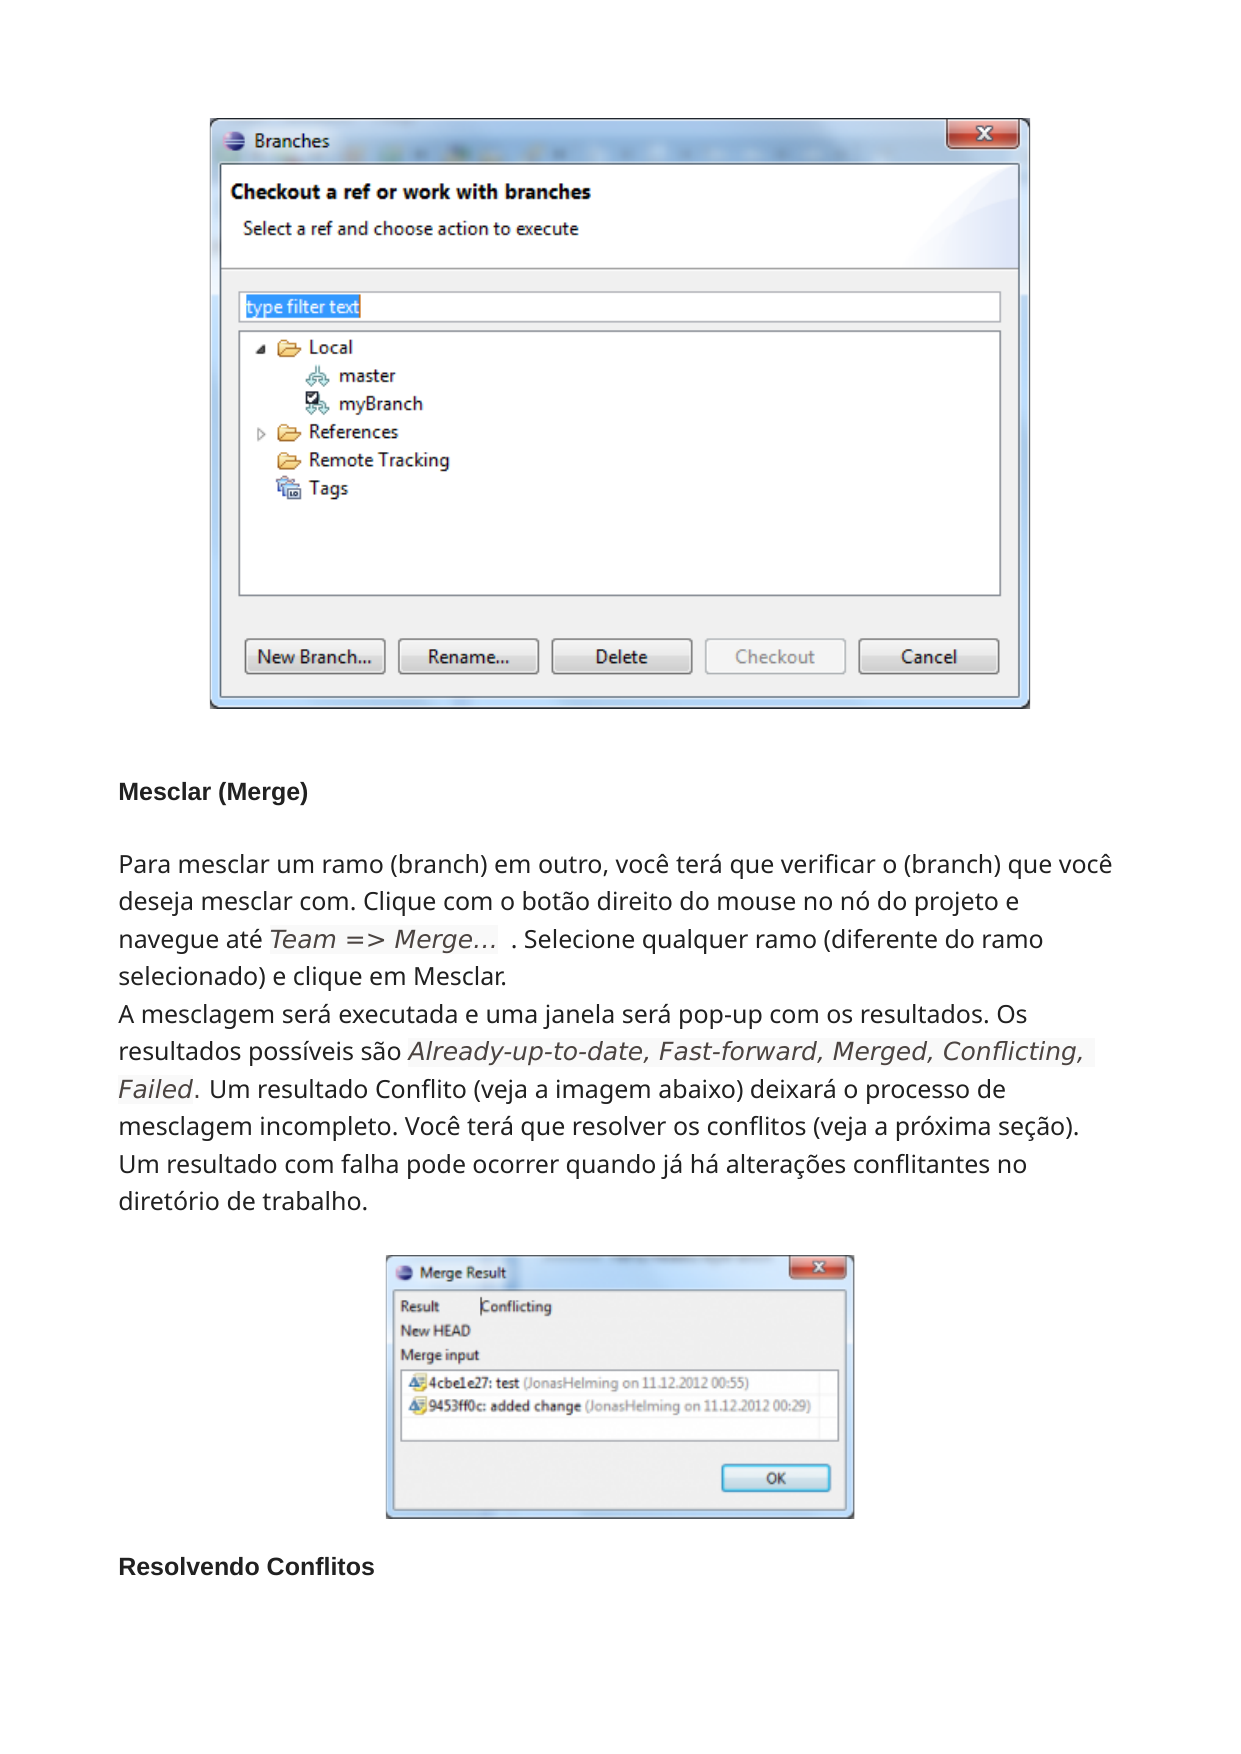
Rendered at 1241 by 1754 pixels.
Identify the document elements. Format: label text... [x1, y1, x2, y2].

text Para mesclar um ramo (branch) em outro, você terá que verificar o (branch) que você deseja mesclar com. Clique com o botão direito do mouse no nó do projeto e navegue até Team => Merge… . Selecione qualquer ramo (diferente do ramo selecionado) e clique em Mesclar. [118, 843, 1122, 993]
text A mesclagem será executada e uma janela será pop-up com os resultados. Os resultados possíveis são Already-up-to-date, Fast-forward, Merged, Conflicting, Failed. Um resultado Conflito (veja a imagem abaixo) deixará o processo de mesclagem incompleto. Você terá que resolver os conflitos (veja a próxima seção). Um resultado com falha pode ocorrer quando já há alterações conflitantes no diretório de trabalho. [118, 993, 1122, 1218]
text Resolvendo Conflitos [118, 1552, 1122, 1581]
picture [209, 118, 1031, 709]
text Mesclar (Merge) [118, 777, 1122, 806]
picture [385, 1255, 855, 1519]
